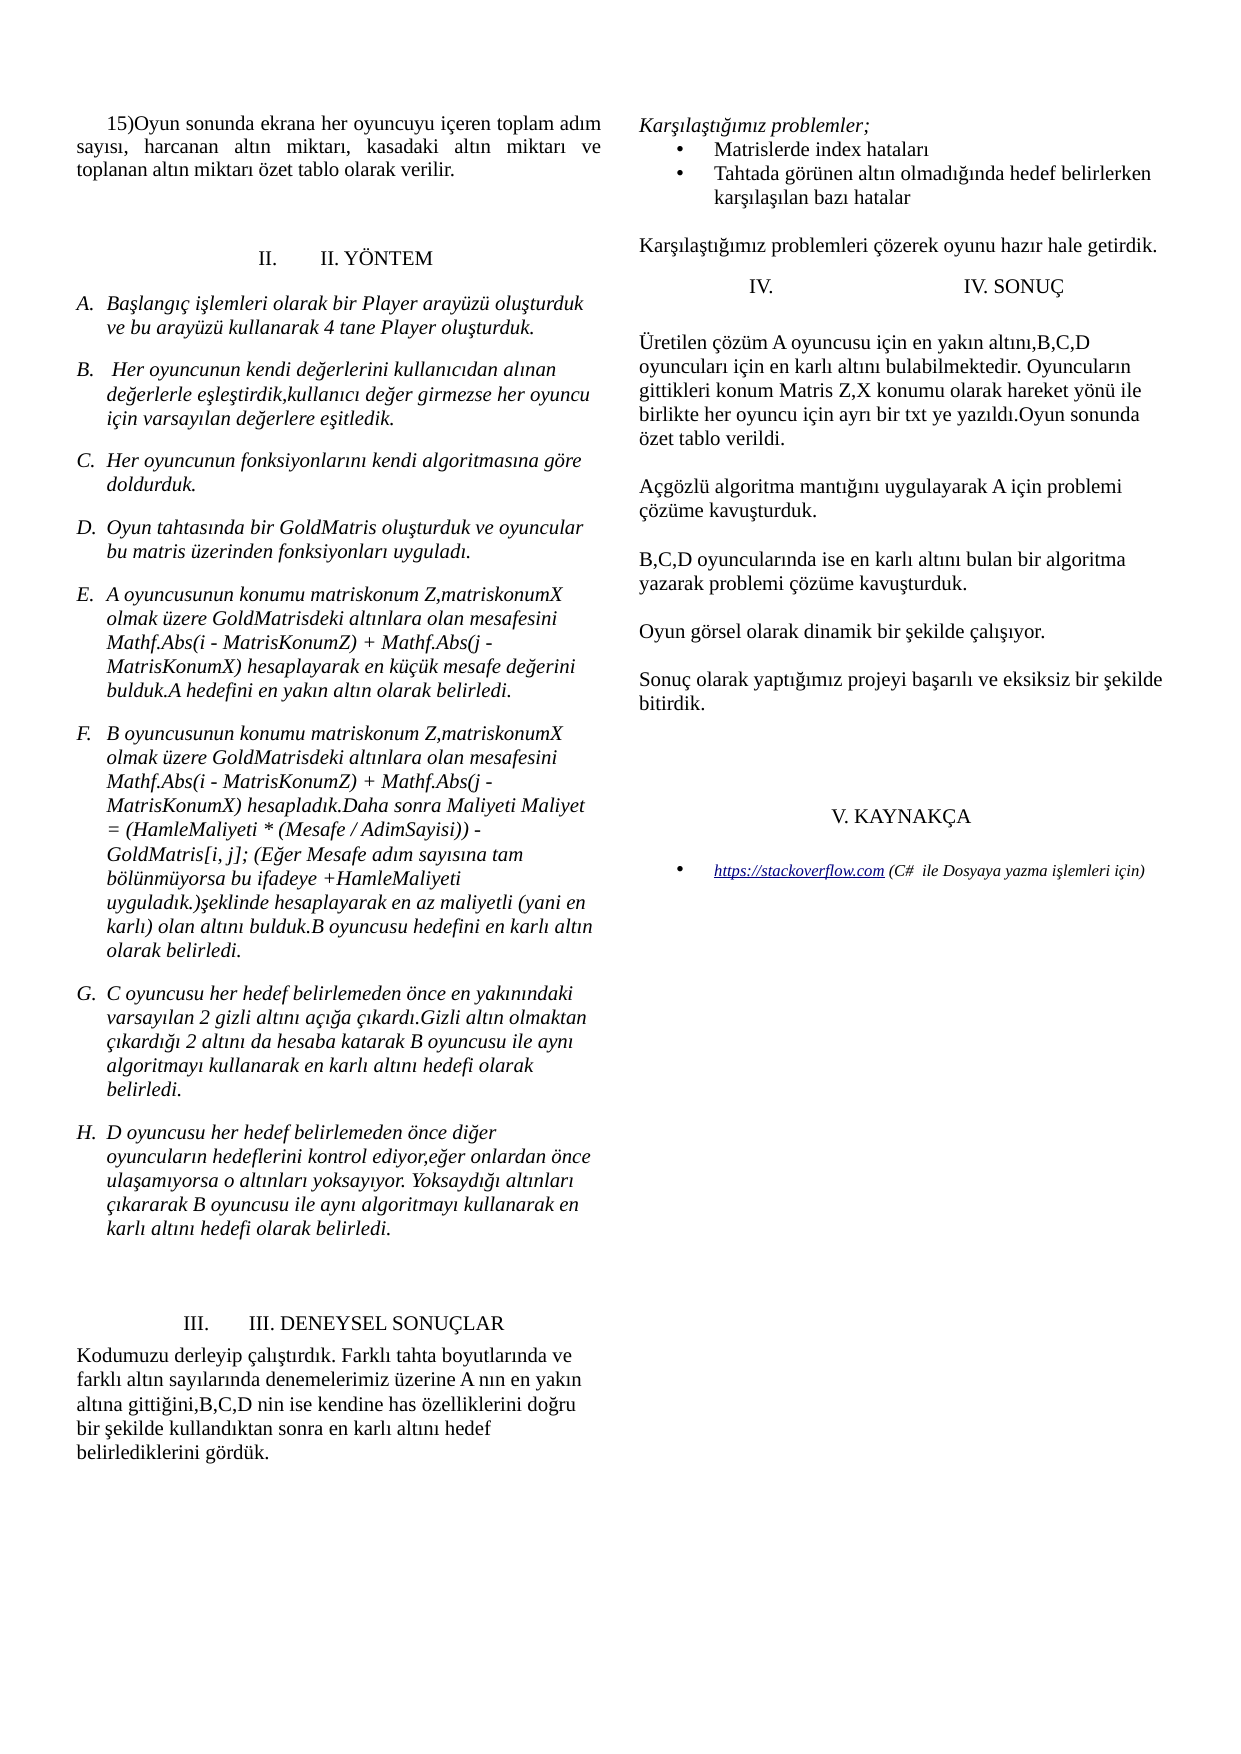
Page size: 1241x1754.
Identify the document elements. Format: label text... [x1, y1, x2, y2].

subtitle V. KAYNAKÇA [639, 804, 1164, 828]
list Matrislerde index hataları [676, 137, 1164, 161]
subtitle Her oyuncunun kendi değerlerini kullanıcıdan alınan değerlerle eşleştirdik,kullanıcı değer girmezse her oyuncu için varsayılan değerlere eşitledik. [76, 357, 601, 429]
subtitle D oyuncusu her hedef belirlemeden önce diğer oyuncuların hedeflerini kontrol ediyor,eğer onlardan önce ulaşamıyorsa o altınları yoksayıyor. Yoksaydığı altınları çıkararak B oyuncusu ile aynı algoritmayı kullanarak en karlı altını hedefi olarak belirledi. [76, 1119, 601, 1240]
subtitle A oyuncusunun konumu matriskonum Z,matriskonumX olmak üzere GoldMatrisdeki altınlara olan mesafesini Mathf.Abs(i - MatrisKonumZ) + Mathf.Abs(j - MatrisKonumX) hesaplayarak en küçük mesafe değerini bulduk.A hedefini en yakın altın olarak belirledi. [76, 582, 601, 702]
text Üretilen çözüm A oyuncusu için en yakın altını,B,C,D oyuncuları için en karlı altını bulabilmektedir. Oyuncuların gittikleri konum Matris Z,X konumu olarak hareket yönü ile birlikte her oyuncu için ayrı bir txt ye yazıldı.Oyun sonunda özet tablo verildi. [639, 330, 1164, 450]
subtitle B oyuncusunun konumu matriskonum Z,matriskonumX olmak üzere GoldMatrisdeki altınlara olan mesafesini Mathf.Abs(i - MatrisKonumZ) + Mathf.Abs(j - MatrisKonumX) hesapladık.Daha sonra Maliyeti Maliyet = (HamleMaliyeti * (Mesafe / AdimSayisi)) - GoldMatris[i, j]; (Eğer Mesafe adım sayısına tam bölünmüyorsa bu ifadeye +HamleMaliyeti uyguladık.)şeklinde hesaplayarak en az maliyetli (yani en karlı) olan altını bulduk.B oyuncusu hedefini en karlı altın olarak belirledi. [76, 721, 601, 962]
subtitle IV. SONUÇ [639, 273, 1164, 298]
text Karşılaştığımız problemleri çözerek oyunu hazır hale getirdik. [639, 233, 1164, 257]
text Oyun görsel olarak dinamik bir şekilde çalışıyor. [639, 619, 1164, 643]
list https://stackoverflow.com (C# ile Dosyaya yazma işlemleri için) [676, 860, 1164, 880]
subtitle Oyun tahtasında bir GoldMatris oluşturduk ve oyuncular bu matris üzerinden fonksiyonları uyguladı. [76, 515, 601, 563]
text Karşılaştığımız problemler; [639, 112, 1164, 137]
text B,C,D oyuncularında ise en karlı altını bulan bir algoritma yazarak problemi çözüme kavuşturduk. [639, 547, 1164, 595]
list Tahtada görünen altın olmadığında hedef belirlerken karşılaşılan bazı hatalar [676, 161, 1164, 209]
subtitle Her oyuncunun fonksiyonlarını kendi algoritmasına göre doldurduk. [76, 448, 601, 496]
subtitle C oyuncusu her hedef belirlemeden önce en yakınındaki varsayılan 2 gizli altını açığa çıkardı.Gizli altın olmaktan çıkardığı 2 altını da hesaba katarak B oyuncusu ile aynı algoritmayı kullanarak en karlı altını hedefi olarak belirledi. [76, 981, 601, 1101]
text Sonuç olarak yaptığımız projeyi başarılı ve eksiksiz bir şekilde bitirdik. [639, 667, 1164, 715]
subtitle Başlangıç işlemleri olarak bir Player arayüzü oluşturduk ve bu arayüzü kullanarak 4 tane Player oluşturduk. [76, 291, 601, 339]
subtitle III. DENEYSEL SONUÇLAR [76, 1311, 601, 1335]
text Kodumuzu derleyip çalıştırdık. Farklı tahta boyutlarında ve farklı altın sayılarında denemelerimiz üzerine A nın en yakın altına gittiğini,B,C,D nin ise kendine has özelliklerini doğru bir şekilde kullandıktan sonra en karlı altını hedef belirlediklerini gördük. [76, 1343, 601, 1464]
text 15)Oyun sonunda ekrana her oyuncuyu içeren toplam adım sayısı, harcanan altın miktarı, kasadaki altın miktarı ve toplanan altın miktarı özet tablo olarak verilir. [76, 112, 601, 181]
subtitle II. YÖNTEM [76, 246, 601, 270]
text Açgözlü algoritma mantığını uygulayarak A için problemi çözüme kavuşturduk. [639, 474, 1164, 522]
